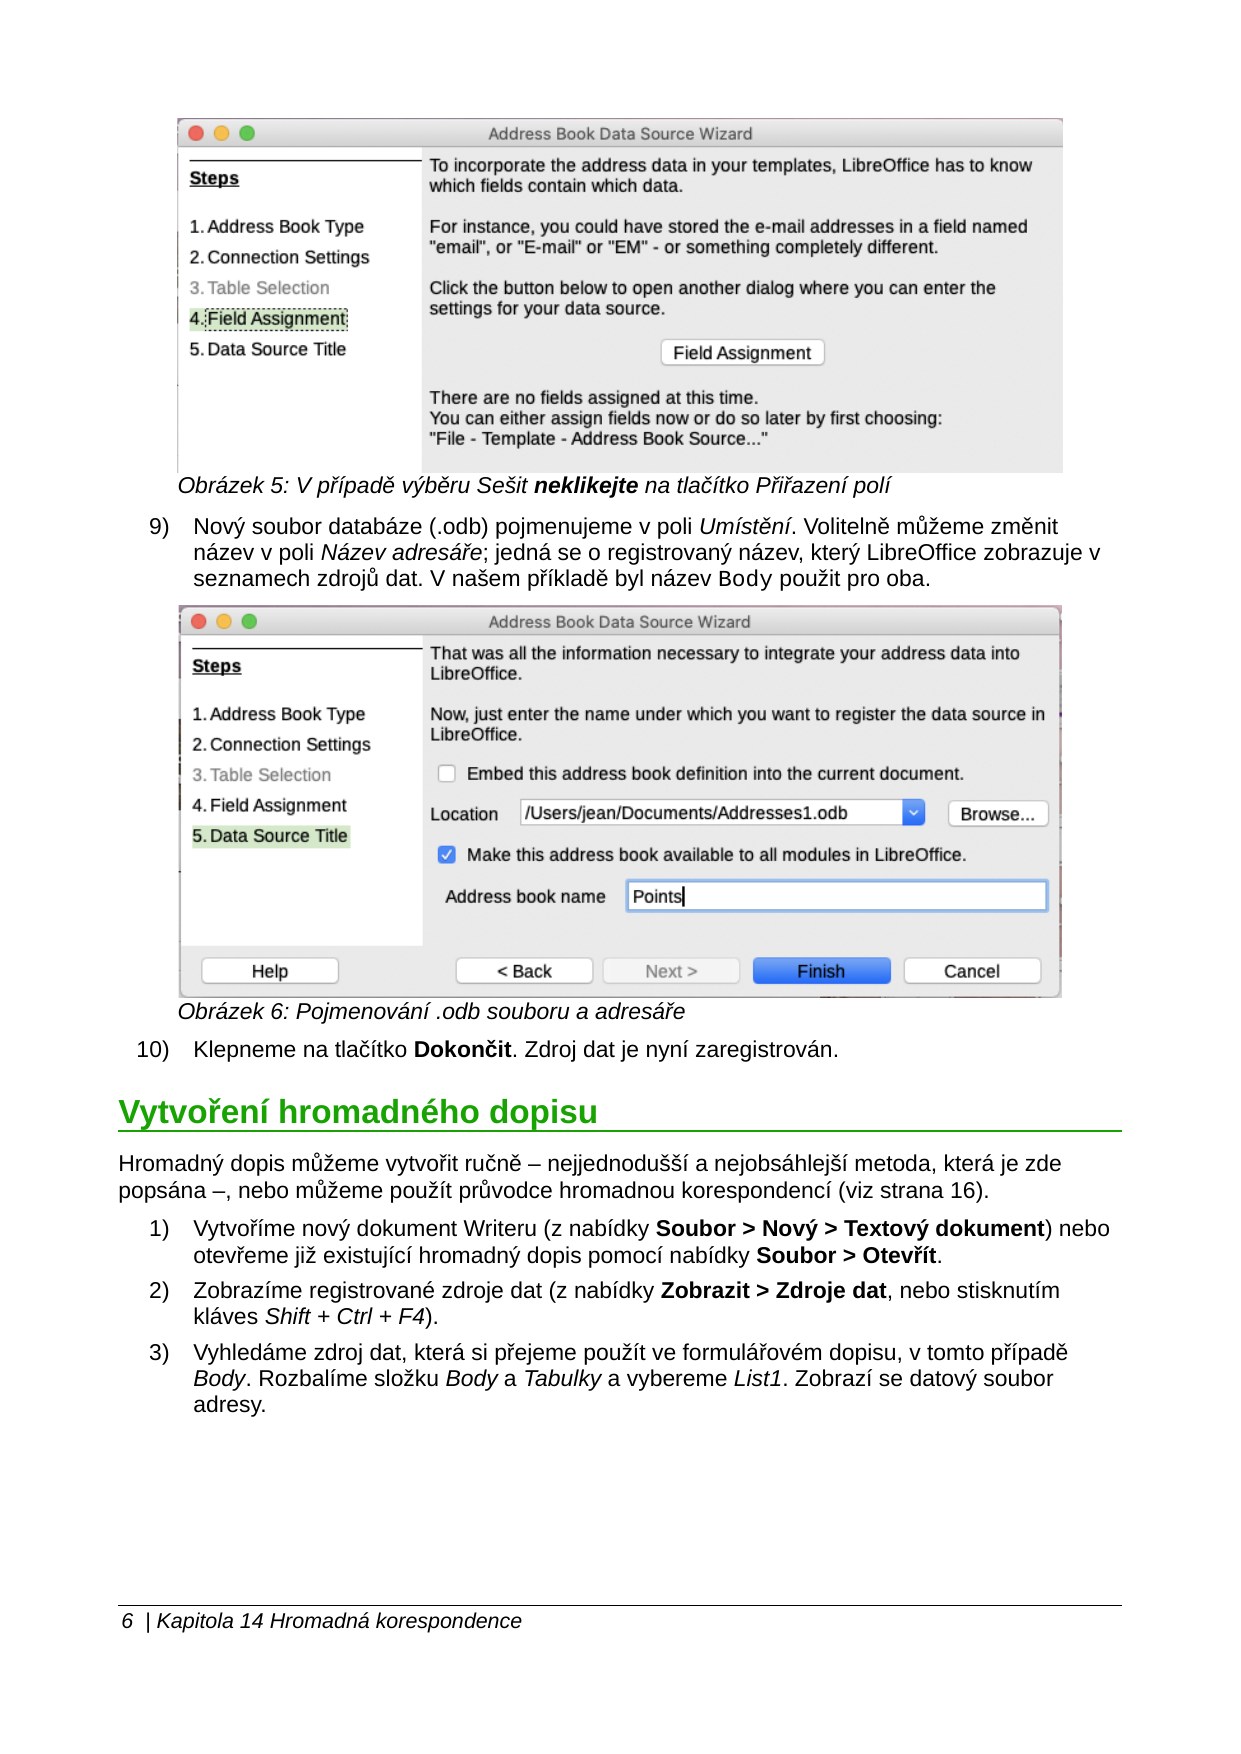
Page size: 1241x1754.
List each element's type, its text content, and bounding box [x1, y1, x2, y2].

text Hromadný dopis můžeme vytvořit ručně – nejjednodušší a nejobsáhlejší metoda, která je zde popsána –, nebo můžeme použít průvodce hromadnou korespondencí (viz strana 16). [118, 1150, 1122, 1203]
list Zobrazíme registrované zdroje dat (z nabídky Zobrazit > Zdroje dat, nebo stisknutím kláves Shift + Ctrl + F4). [169, 1277, 1122, 1330]
list Klepneme na tlačítko Dokončit. Zdroj dat je nyní zaregistrován. [169, 1036, 1122, 1062]
text Obrázek 6: Pojmenování .odb souboru a adresáře [177, 606, 1063, 1024]
list Nový soubor databáze (.odb) pojmenujeme v poli Umístění. Volitelně můžeme změnit název v poli Název adresáře; jedná se o registrovaný název, který LibreOffice zobrazuje v seznamech zdrojů dat. V našem příkladě byl název Body použit pro oba. [169, 513, 1122, 594]
text Obrázek 5: V případě výběru Sešit neklikejte na tlačítko Přiřazení polí [177, 473, 1063, 499]
list Vytvoříme nový dokument Writeru (z nabídky Soubor > Nový > Textový dokument) nebo otevřeme již existující hromadný dopis pomocí nabídky Soubor > Otevřít. [169, 1215, 1122, 1268]
list Vyhledáme zdroj dat, která si přejeme použít ve formulářovém dopisu, v tomto případě Body. Rozbalíme složku Body a Tabulky a vybereme List1. Zobrazí se datový soubor adresy. [169, 1338, 1122, 1418]
picture [178, 605, 1062, 998]
picture [177, 118, 1063, 473]
subtitle Vytvoření hromadného dopisu [118, 1092, 1122, 1130]
